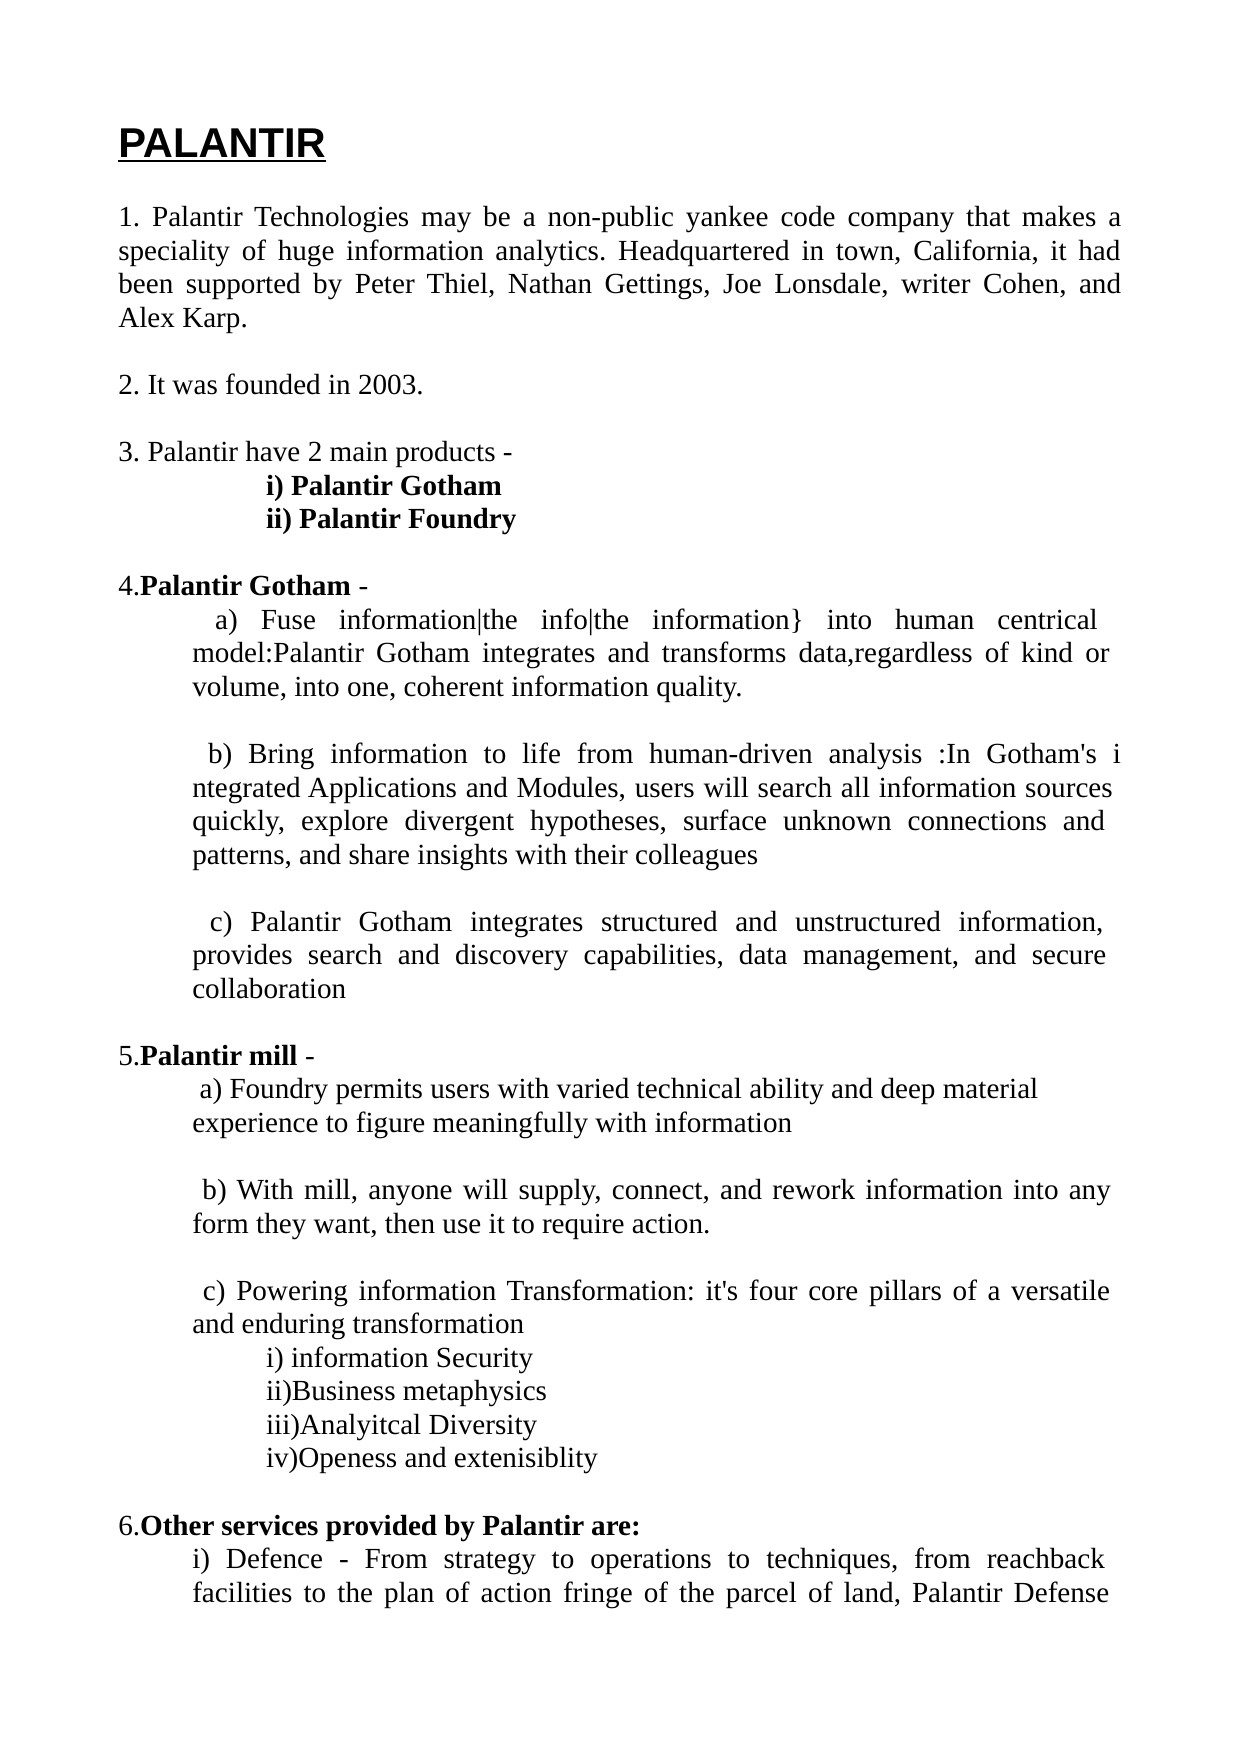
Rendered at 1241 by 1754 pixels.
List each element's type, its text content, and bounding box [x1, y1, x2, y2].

text 4.Palantir Gotham - [118, 568, 1122, 602]
text ii)Business metaphysics [118, 1373, 1122, 1407]
text 6.Other services provided by Palantir are: [118, 1508, 1122, 1541]
text a) Foundry permits users with varied technical ability and deep material experience to figure meaningfully with information [118, 1072, 1122, 1139]
text c) Powering information Transformation: it's four core pillars of a versatile and enduring transformation [118, 1273, 1122, 1340]
text i) Defence - From strategy to operations to techniques, from reachback facilities to the plan of action fringe of the parcel of land, Palantir Defense [118, 1541, 1122, 1608]
text c) Palantir Gotham integrates structured and unstructured information, provides search and discovery capabilities, data management, and secure collaboration [118, 904, 1122, 1004]
text 3. Palantir have 2 main products - [118, 434, 1122, 468]
text iv)Openess and extenisiblity [118, 1441, 1122, 1474]
text i) Palantir Gotham [118, 468, 1122, 501]
text PALANTIR [118, 118, 1122, 166]
text b) With mill, anyone will supply, connect, and rework information into any form they want, then use it to require action. [118, 1172, 1122, 1239]
text iii)Analyitcal Diversity [118, 1407, 1122, 1441]
text i) information Security [118, 1340, 1122, 1373]
text 1. Palantir Technologies may be a non-public yankee code company that makes a speciality of huge information analytics. Headquartered in town, California, it had been supported by Peter Thiel, Nathan Gettings, Joe Lonsdale, writer Cohen, and Alex Karp. [118, 199, 1122, 334]
text 2. It was founded in 2003. [118, 367, 1122, 401]
text ii) Palantir Foundry [118, 501, 1122, 535]
text a) Fuse information|the info|the information} into human centrical model:Palantir Gotham integrates and transforms data,regardless of kind or volume, into one, coherent information quality. [118, 602, 1122, 703]
text 5.Palantir mill - [118, 1038, 1122, 1072]
text b) Bring information to life from human-driven analysis :In Gotham's i ntegrated Applications and Modules, users will search all information sources quickly, explore divergent hypotheses, surface unknown connections and patterns, and share insights with their colleagues [118, 736, 1122, 870]
